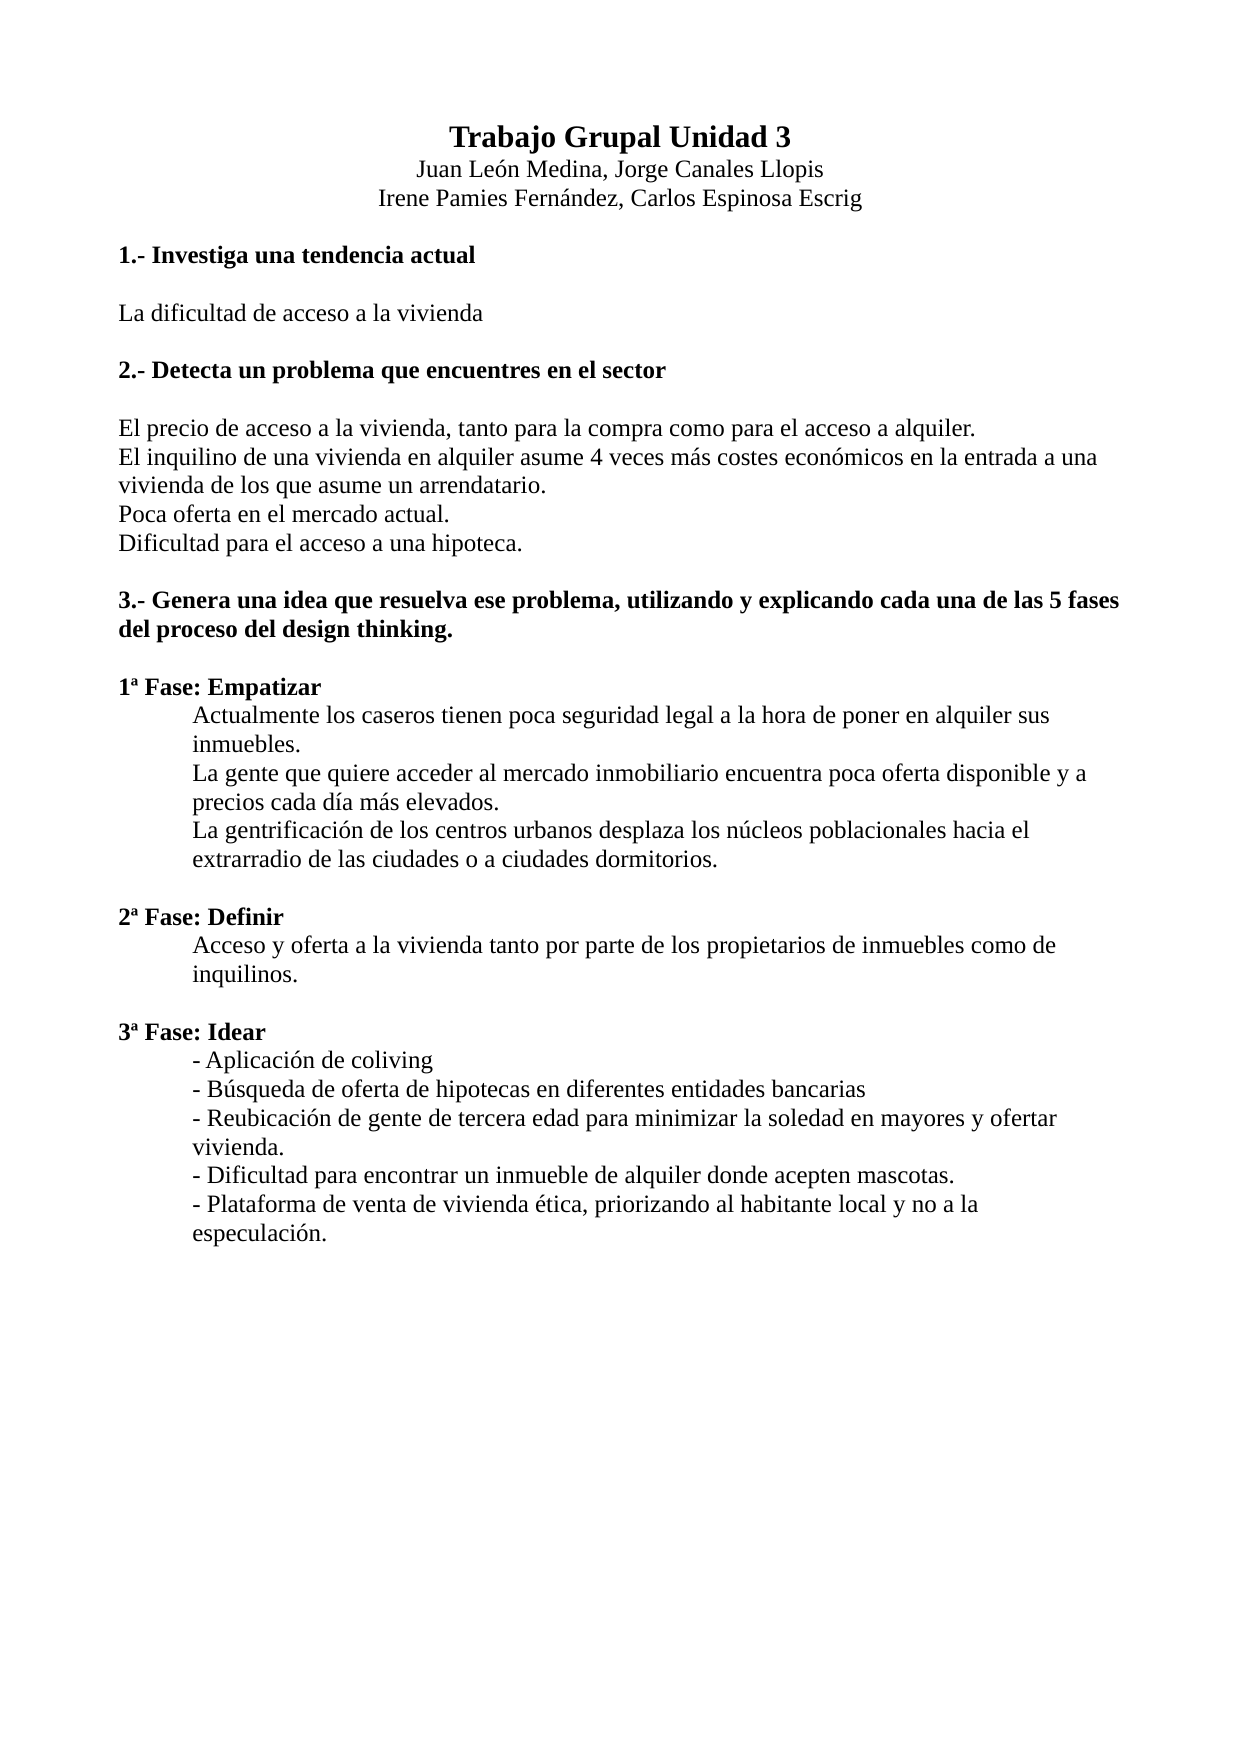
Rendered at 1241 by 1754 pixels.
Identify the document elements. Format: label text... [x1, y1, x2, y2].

text Poca oferta en el mercado actual. [118, 499, 1122, 528]
text 3ª Fase: Idear [118, 1017, 1122, 1045]
text Dificultad para el acceso a una hipoteca. [118, 528, 1122, 557]
text Juan León Medina, Jorge Canales Llopis [118, 154, 1122, 183]
text 2.- Detecta un problema que encuentres en el sector [118, 355, 1122, 384]
text - Aplicación de coliving [118, 1045, 1122, 1074]
text La dificultad de acceso a la vivienda [118, 298, 1122, 327]
text La gentrificación de los centros urbanos desplaza los núcleos poblacionales hacia el extrarradio de las ciudades o a ciudades dormitorios. [118, 815, 1122, 873]
text La gente que quiere acceder al mercado inmobiliario encuentra poca oferta disponible y a precios cada día más elevados. [118, 758, 1122, 815]
text Actualmente los caseros tienen poca seguridad legal a la hora de poner en alquiler sus inmuebles. [118, 700, 1122, 758]
text El precio de acceso a la vivienda, tanto para la compra como para el acceso a alquiler. [118, 413, 1122, 442]
text Irene Pamies Fernández, Carlos Espinosa Escrig [118, 183, 1122, 212]
text 3.- Genera una idea que resuelva ese problema, utilizando y explicando cada una de las 5 fases del proceso del design thinking. [118, 585, 1122, 643]
text 1ª Fase: Empatizar [118, 672, 1122, 700]
text - Búsqueda de oferta de hipotecas en diferentes entidades bancarias [118, 1074, 1122, 1103]
text 1.- Investiga una tendencia actual [118, 240, 1122, 269]
text Acceso y oferta a la vivienda tanto por parte de los propietarios de inmuebles como de inquilinos. [118, 930, 1122, 988]
text - Plataforma de venta de vivienda ética, priorizando al habitante local y no a la especulación. [118, 1189, 1122, 1247]
text - Dificultad para encontrar un inmueble de alquiler donde acepten mascotas. [118, 1160, 1122, 1189]
text - Reubicación de gente de tercera edad para minimizar la soledad en mayores y ofertar vivienda. [118, 1103, 1122, 1160]
text Trabajo Grupal Unidad 3 [118, 118, 1122, 154]
text 2ª Fase: Definir [118, 902, 1122, 930]
text El inquilino de una vivienda en alquiler asume 4 veces más costes económicos en la entrada a una vivienda de los que asume un arrendatario. [118, 442, 1122, 499]
